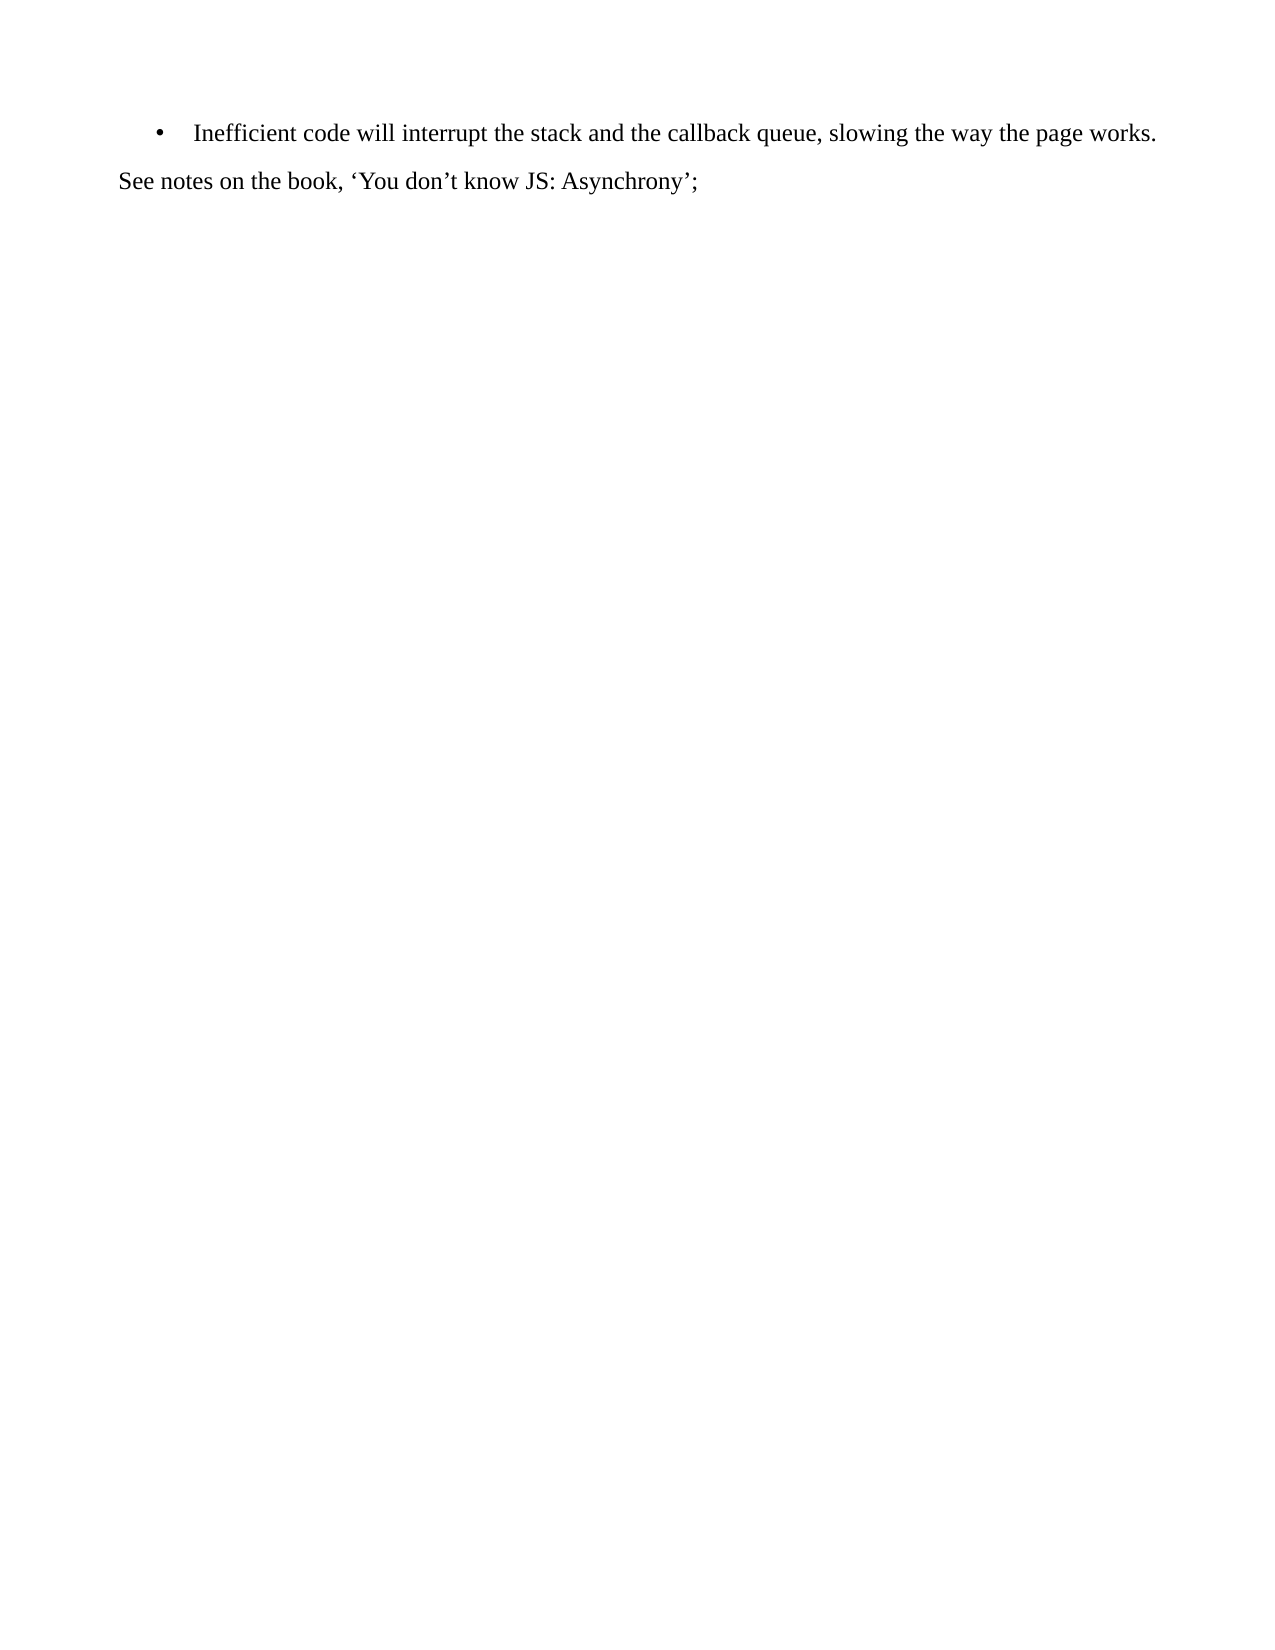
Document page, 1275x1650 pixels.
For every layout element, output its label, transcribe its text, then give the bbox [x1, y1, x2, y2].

list Inefficient code will interrupt the stack and the callback queue, slowing the way the page works. [156, 118, 1157, 147]
text See notes on the book, ‘You don’t know JS: Asynchrony’; [118, 166, 1157, 194]
